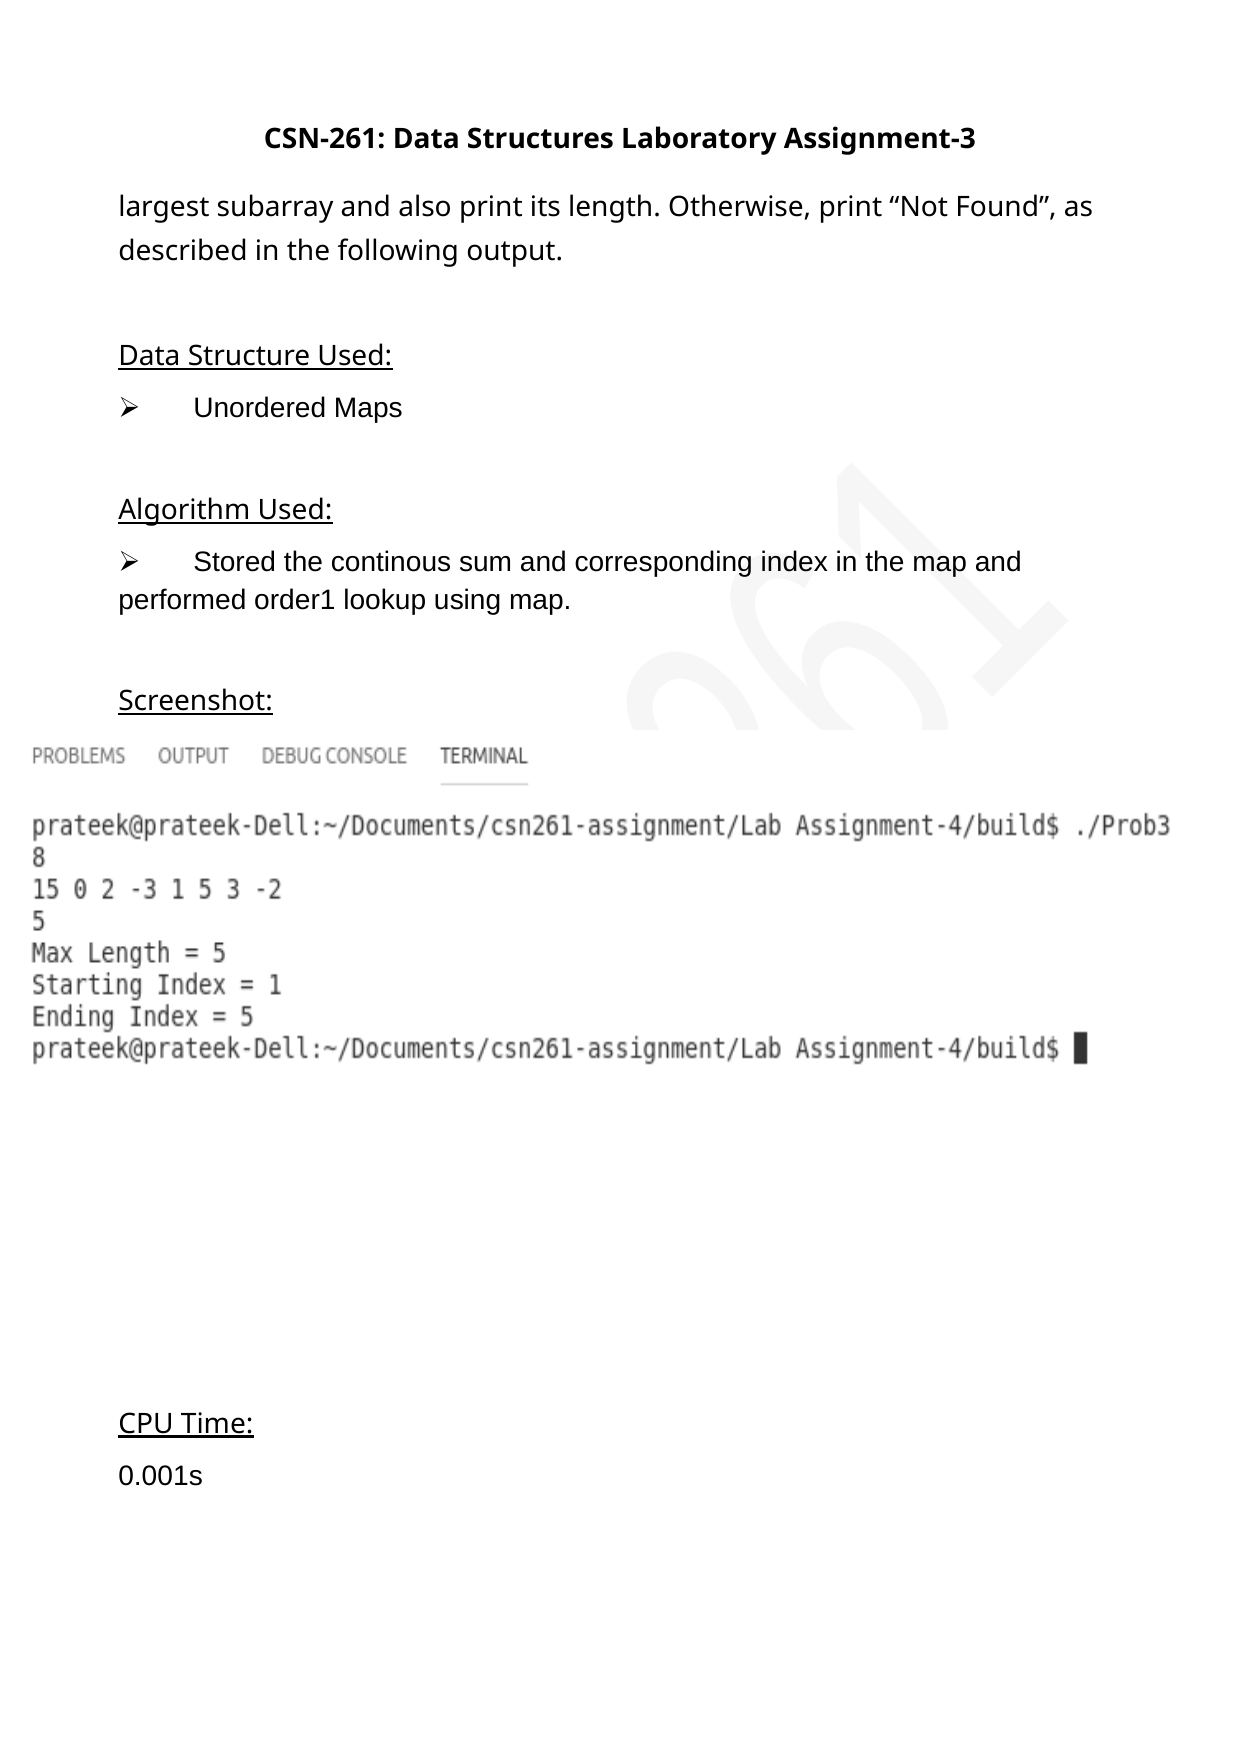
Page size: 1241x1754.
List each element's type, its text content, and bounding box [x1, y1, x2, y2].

text Algorithm Used: [118, 489, 838, 528]
picture [14, 730, 1226, 1349]
text [653, 681, 731, 719]
text Screenshot: [118, 681, 630, 719]
text [879, 489, 1122, 528]
text [859, 503, 884, 528]
list Stored the continous sum and corresponding index in the map and performed order1 lookup using map. [118, 545, 971, 615]
text [821, 681, 922, 719]
text CPU Time: [118, 1403, 1122, 1441]
text [932, 681, 1122, 719]
text 0.001s [118, 1459, 1122, 1491]
text Data Structure Used: [118, 335, 1122, 373]
text largest subarray and also print its length. Otherwise, print “Not Found”, as described in the following output. [118, 186, 1122, 268]
list Stored the continous sum and corresponding index in the map and performed order1 lookup using map. [935, 545, 1122, 615]
list Unordered Maps [118, 391, 1122, 423]
text [733, 681, 808, 719]
